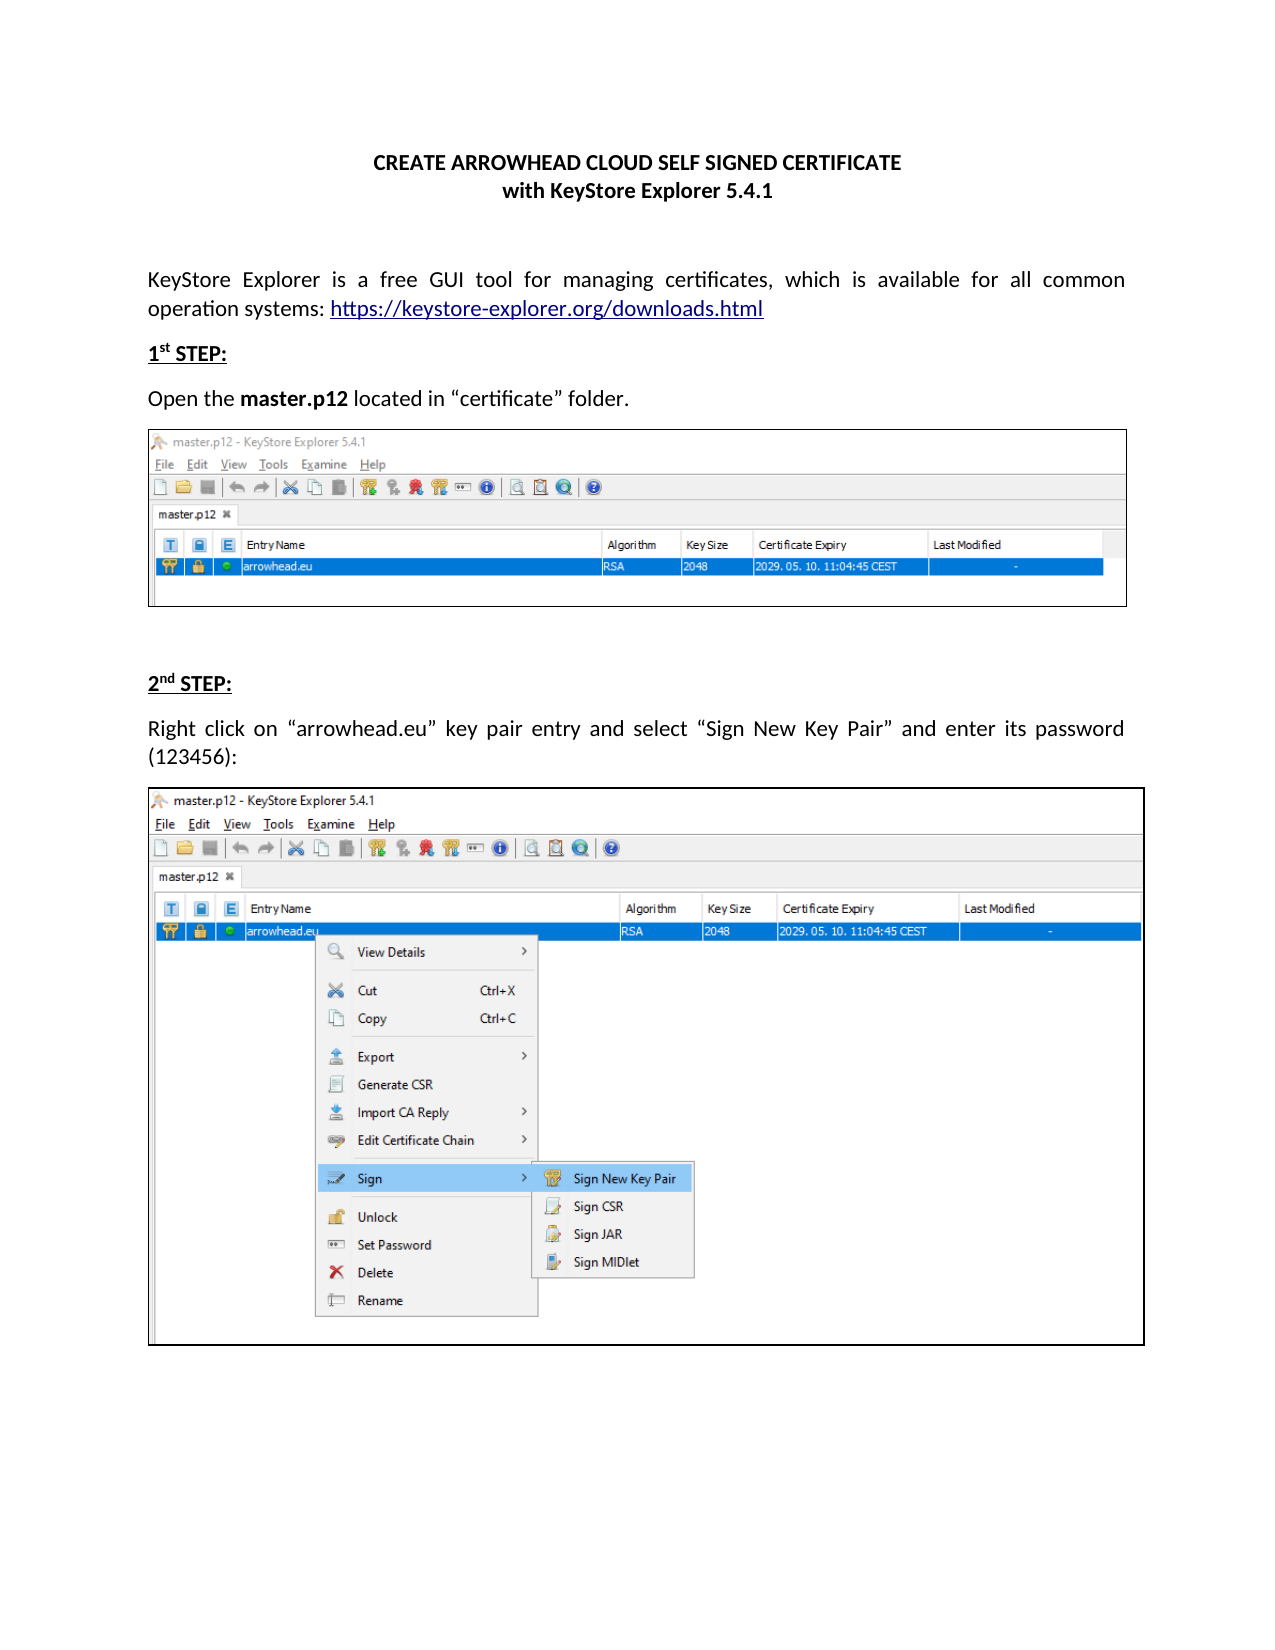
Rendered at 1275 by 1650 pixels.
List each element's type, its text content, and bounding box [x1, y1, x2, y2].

text CREATE ARROWHEAD CLOUD SELF SIGNED CERTIFICATE with KeyStore Explorer 5.4.1 [148, 148, 1127, 204]
text KeyStore Explorer is a free GUI tool for managing certificates, which is available for all common operation systems: https://keystore-explorer.org/downloads.html [148, 266, 1127, 322]
text Open the master.p12 located in “certificate” folder. [148, 384, 1127, 412]
text Right click on “arrowhead.eu” key pair entry and select “Sign New Key Pair” and enter its password (123456): [148, 714, 1127, 770]
text 2nd STEP: [148, 669, 1127, 697]
text 1st STEP: [148, 339, 1127, 367]
